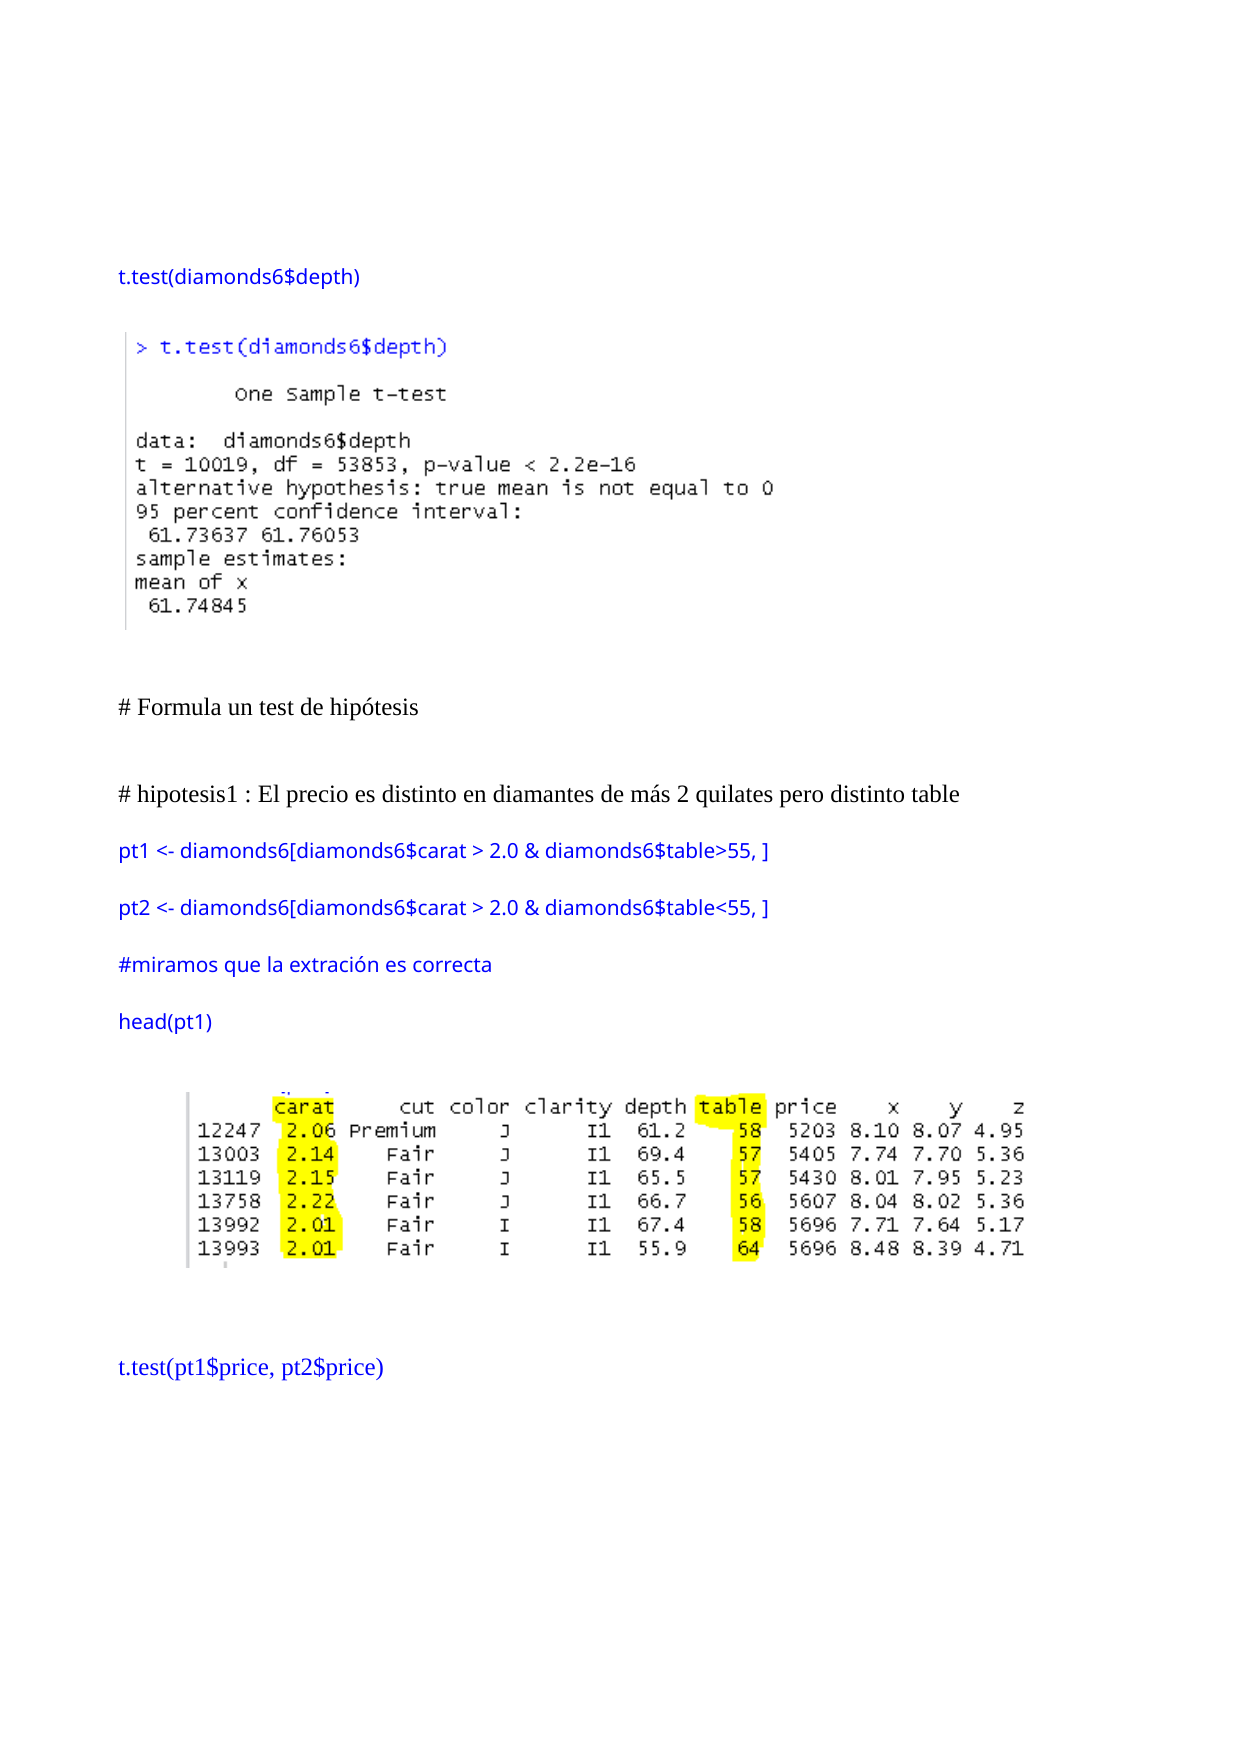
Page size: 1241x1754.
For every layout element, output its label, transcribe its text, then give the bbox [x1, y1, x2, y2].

text pt2 <- diamonds6[diamonds6$carat > 2.0 & diamonds6$table<55, ] [118, 893, 1122, 922]
text # hipotesis1 : El precio es distinto en diamantes de más 2 quilates pero distinto table [118, 779, 1122, 807]
text pt1 <- diamonds6[diamonds6$carat > 2.0 & diamonds6$table>55, ] [118, 836, 1122, 865]
picture [125, 332, 815, 630]
picture [185, 1092, 1055, 1268]
text head(pt1) [118, 1007, 1122, 1035]
text t.test(diamonds6$depth) [118, 262, 1122, 290]
text # Formula un test de hipótesis [118, 692, 1122, 721]
text t.test(pt1$price, pt2$price) [118, 1352, 1122, 1381]
text #miramos que la extración es correcta [118, 950, 1122, 978]
